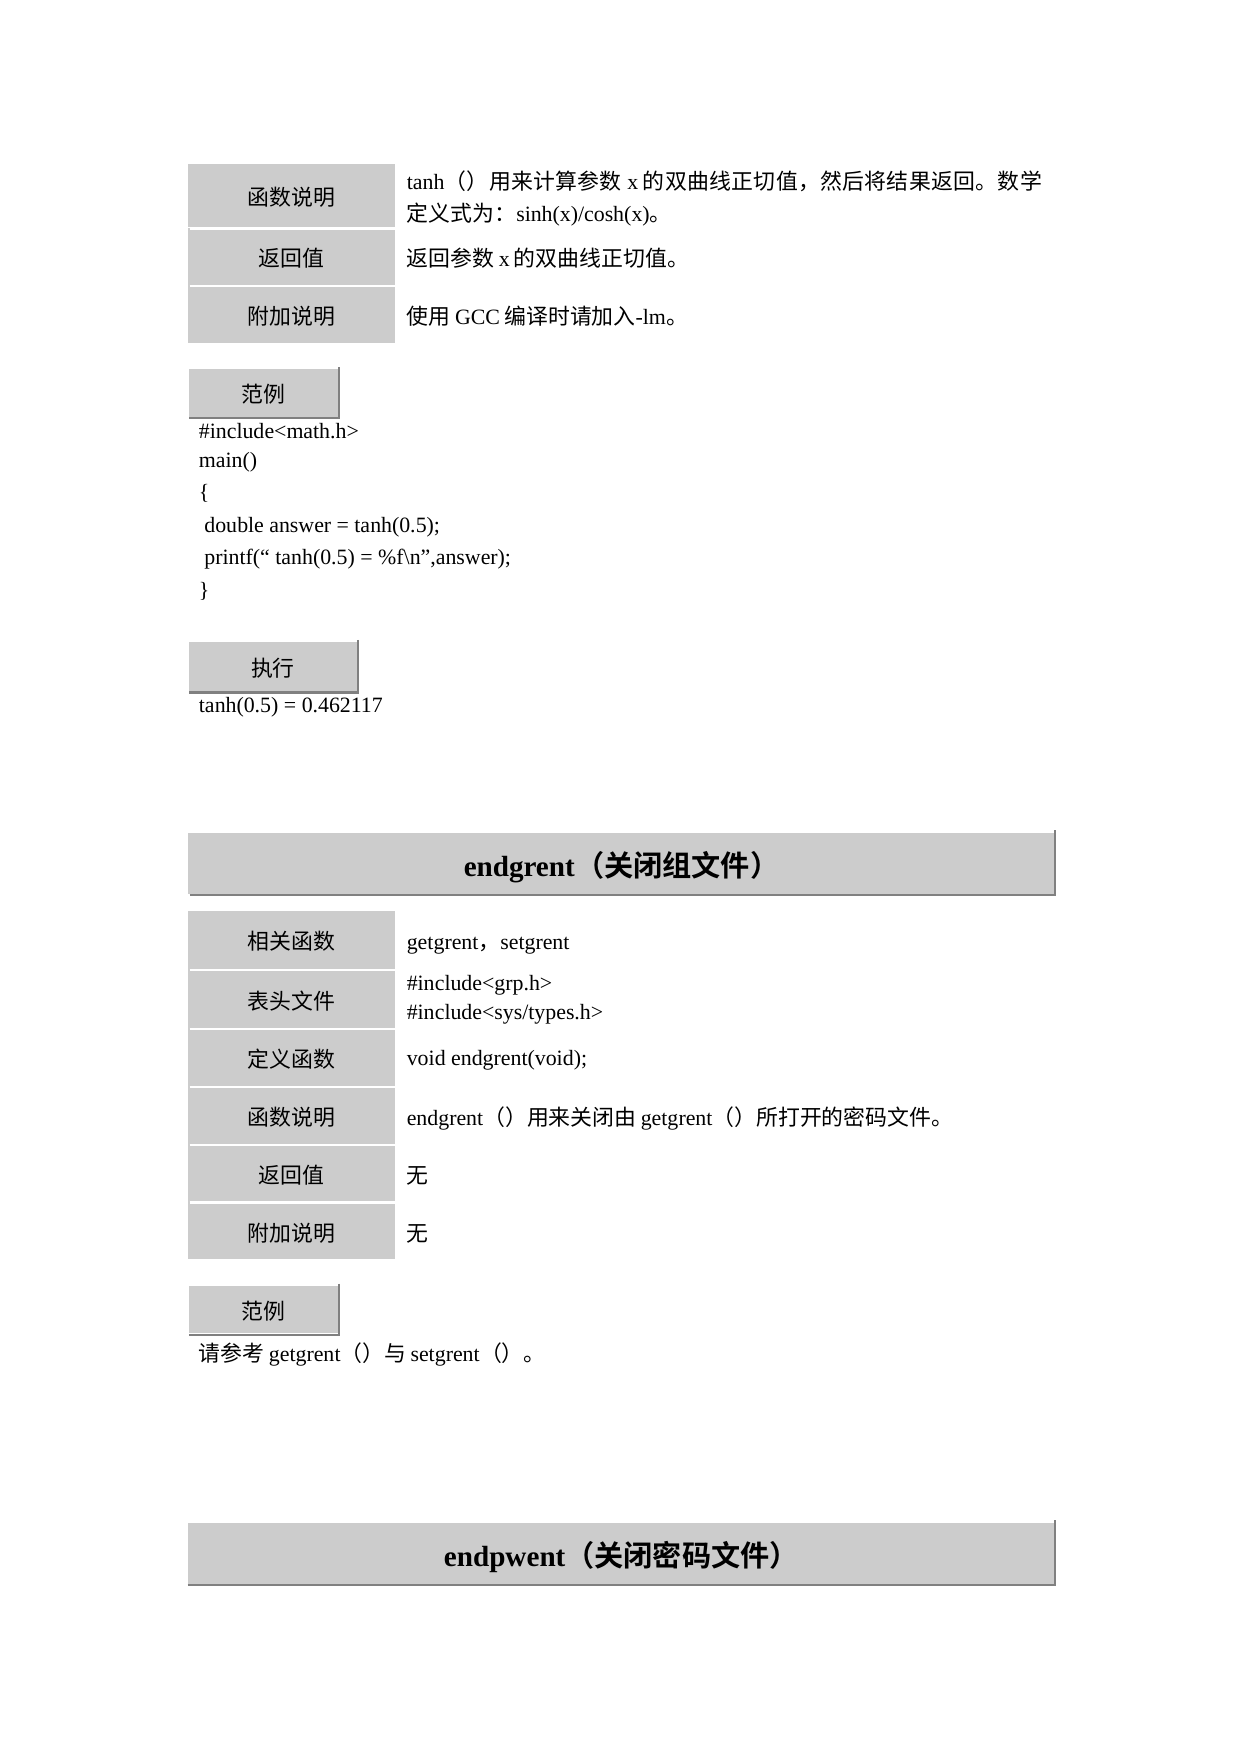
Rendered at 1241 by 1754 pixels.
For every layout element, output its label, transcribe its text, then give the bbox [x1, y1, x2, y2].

table_cell 相关函数 [188, 911, 395, 969]
table_header endgrent（关闭组文件） [188, 833, 1054, 894]
table_cell [188, 343, 1055, 367]
table_cell #include<grp.h> #include<sys/types.h> [395, 969, 1055, 1028]
table_cell getgrent，setgrent [395, 911, 1055, 969]
table_cell [359, 640, 1055, 691]
table_cell tanh（）用来计算参数x的双曲线正切值，然后将结果返回。数学定义式为：sinh(x)/cosh(x)。 [395, 162, 1055, 227]
table_cell endgrent（）用来关闭由getgrent（）所打开的密码文件。 [395, 1086, 1055, 1144]
table_cell void endgrent(void); [395, 1028, 1055, 1086]
table_cell 请参考getgrent（）与setgrent（）。 [188, 1334, 1055, 1455]
table_cell 执行 [189, 642, 357, 691]
table_cell 返回值 [188, 1144, 395, 1201]
table_cell 函数说明 [188, 1086, 395, 1144]
table_cell 范例 [189, 1286, 338, 1333]
table_cell [188, 894, 1055, 911]
table_header endpwent（关闭密码文件） [188, 1523, 1054, 1584]
table_cell [340, 1284, 1055, 1333]
table_cell tanh(0.5) = 0.462117 [188, 691, 1055, 765]
table_cell #include<math.h> main() { double answer = tanh(0.5); printf(“ tanh(0.5) = %f\n”,answer); } [188, 417, 1055, 640]
table_cell 范例 [189, 369, 338, 417]
table_cell [188, 1259, 1055, 1283]
table_cell 无 [395, 1201, 1055, 1259]
table_cell 附加说明 [188, 1201, 395, 1259]
table_cell [340, 367, 1055, 417]
table_cell 定义函数 [188, 1028, 395, 1086]
table_cell 表头文件 [188, 969, 395, 1028]
table_cell 使用GCC编译时请加入-lm。 [395, 285, 1055, 343]
table_cell 附加说明 [188, 285, 395, 343]
table_cell 返回参数x的双曲线正切值。 [395, 228, 1055, 285]
table_cell 无 [395, 1144, 1055, 1201]
table_cell 函数说明 [188, 164, 395, 227]
table_cell 返回值 [188, 228, 395, 285]
